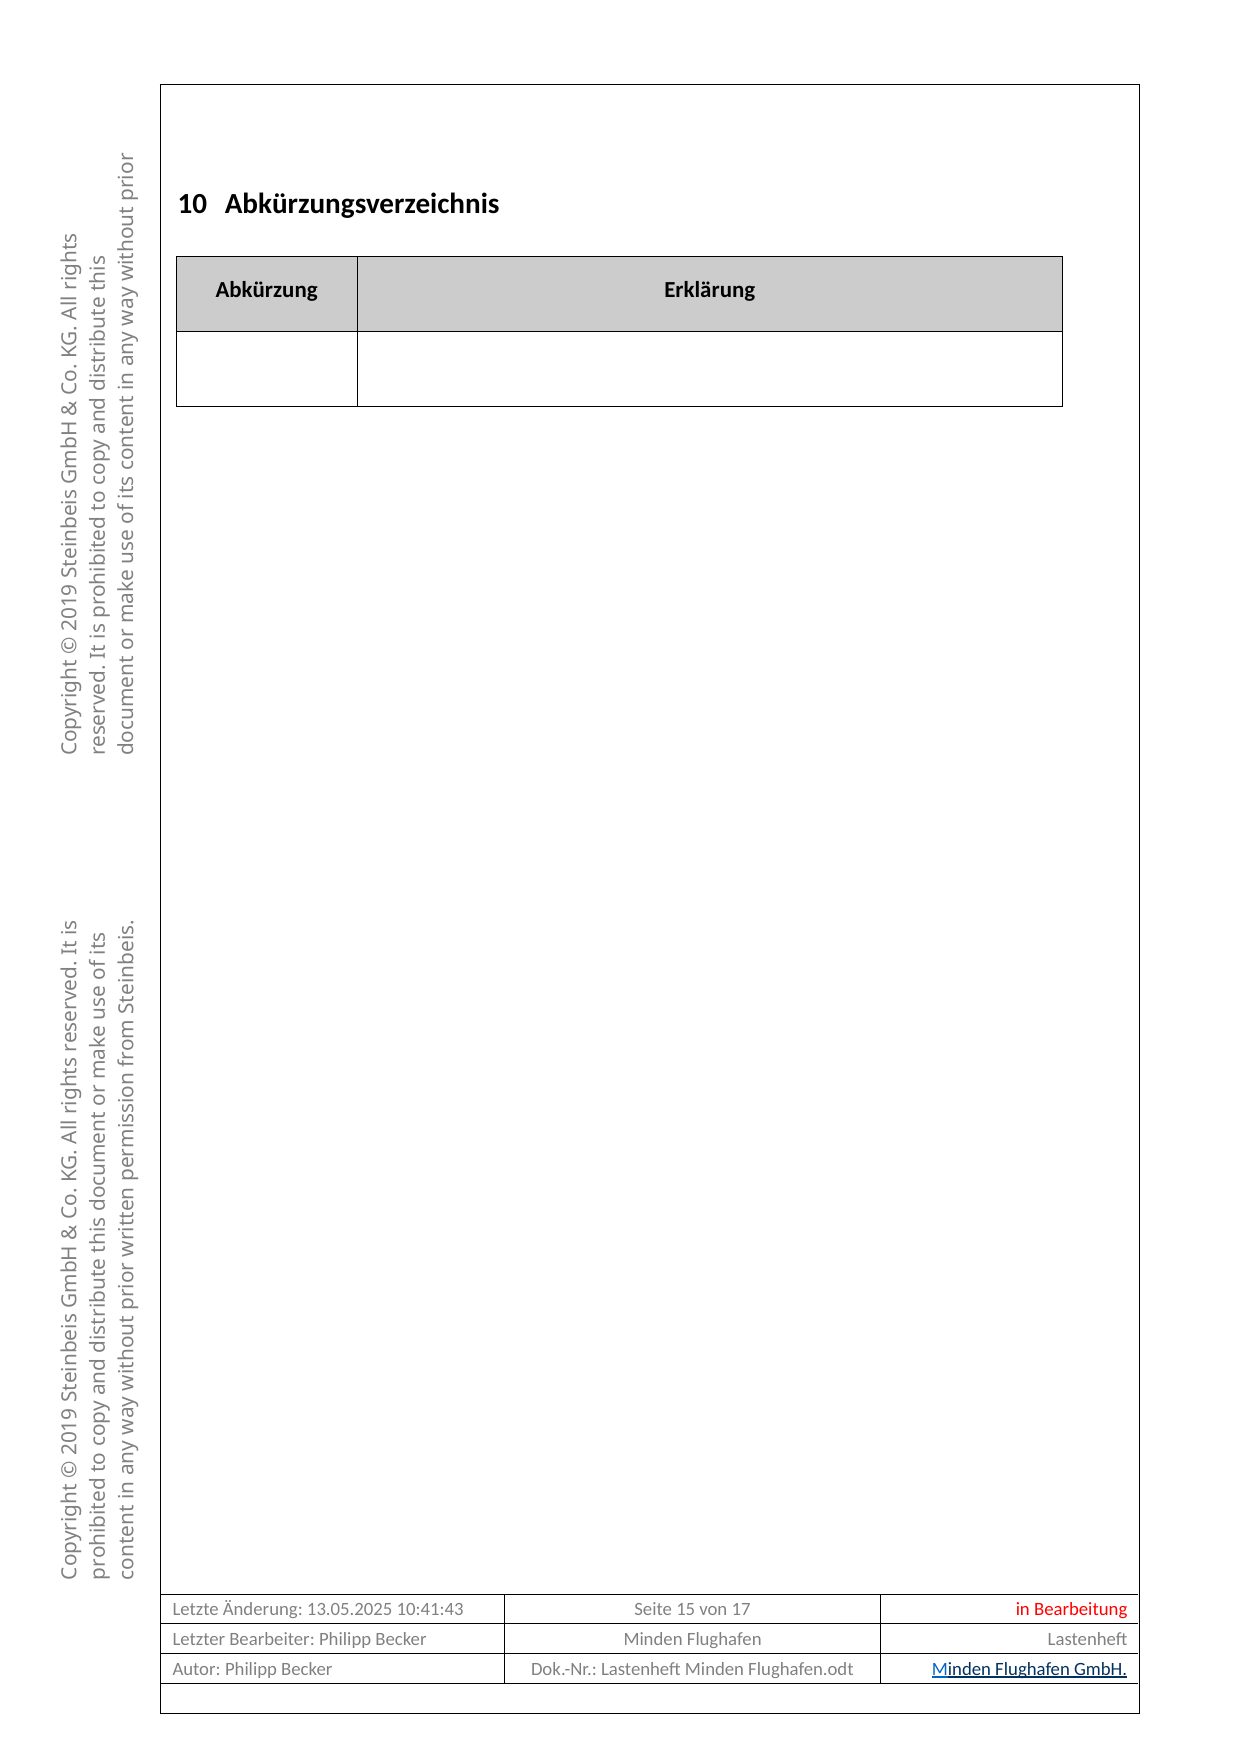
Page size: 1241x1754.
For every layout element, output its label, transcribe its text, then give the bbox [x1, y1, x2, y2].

table_header Abkürzung [177, 257, 357, 331]
table_header Erklärung [358, 257, 1062, 331]
subtitle Abkürzungsverzeichnis [177, 186, 1122, 221]
table_cell [358, 332, 1062, 406]
table_cell [177, 332, 357, 406]
